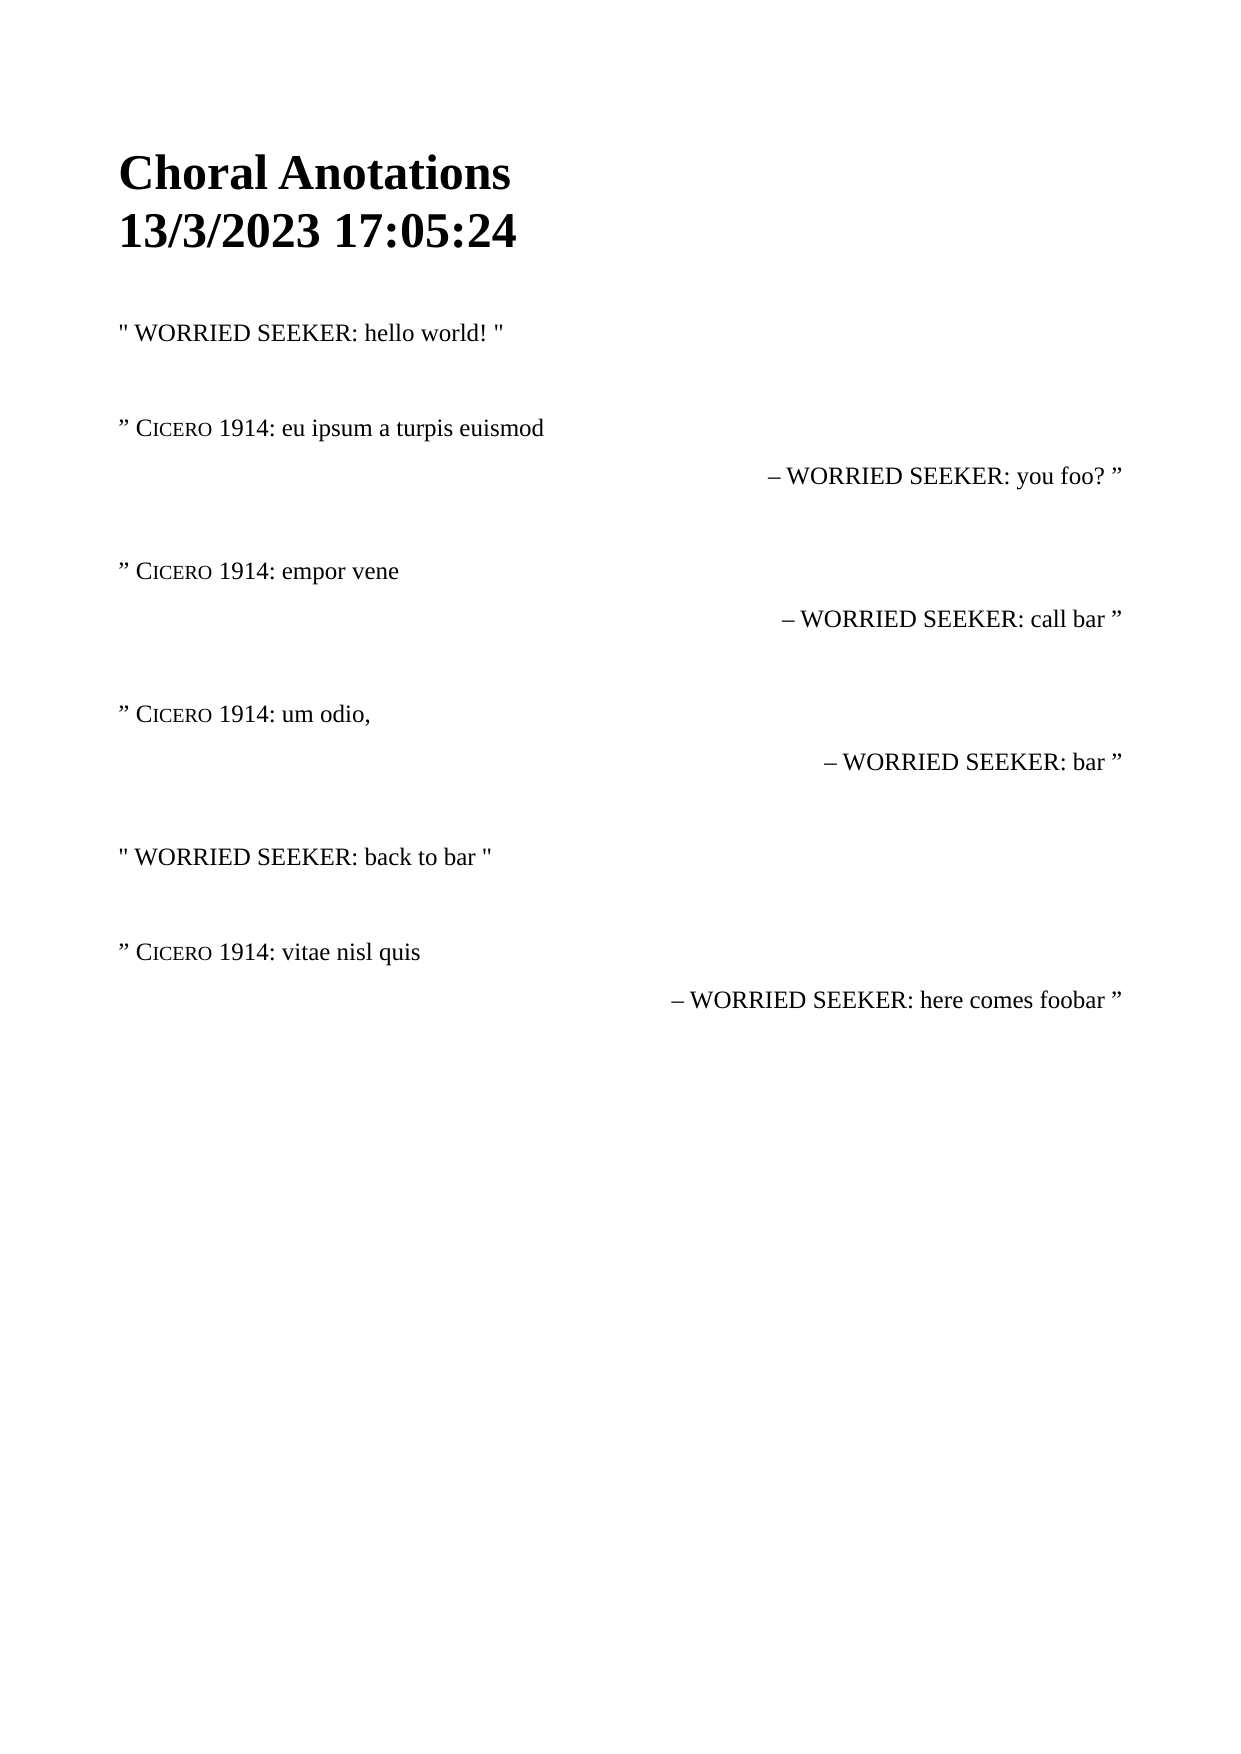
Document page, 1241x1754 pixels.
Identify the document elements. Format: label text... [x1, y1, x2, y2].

text ” Cicero 1914: eu ipsum a turpis euismod [118, 413, 1122, 442]
text " WORRIED SEEKER: hello world! " [118, 318, 1122, 347]
text – WORRIED SEEKER: here comes foobar ” [118, 985, 1122, 1013]
text " WORRIED SEEKER: back to bar " [118, 842, 1122, 871]
text – WORRIED SEEKER: you foo? ” [118, 461, 1122, 490]
text ” Cicero 1914: um odio, [118, 699, 1122, 728]
subtitle Choral Anotations 13/3/2023 17:05:24 [118, 143, 1122, 258]
text – WORRIED SEEKER: bar ” [118, 747, 1122, 775]
text ” Cicero 1914: vitae nisl quis [118, 937, 1122, 966]
text – WORRIED SEEKER: call bar ” [118, 604, 1122, 633]
text ” Cicero 1914: empor vene [118, 556, 1122, 585]
